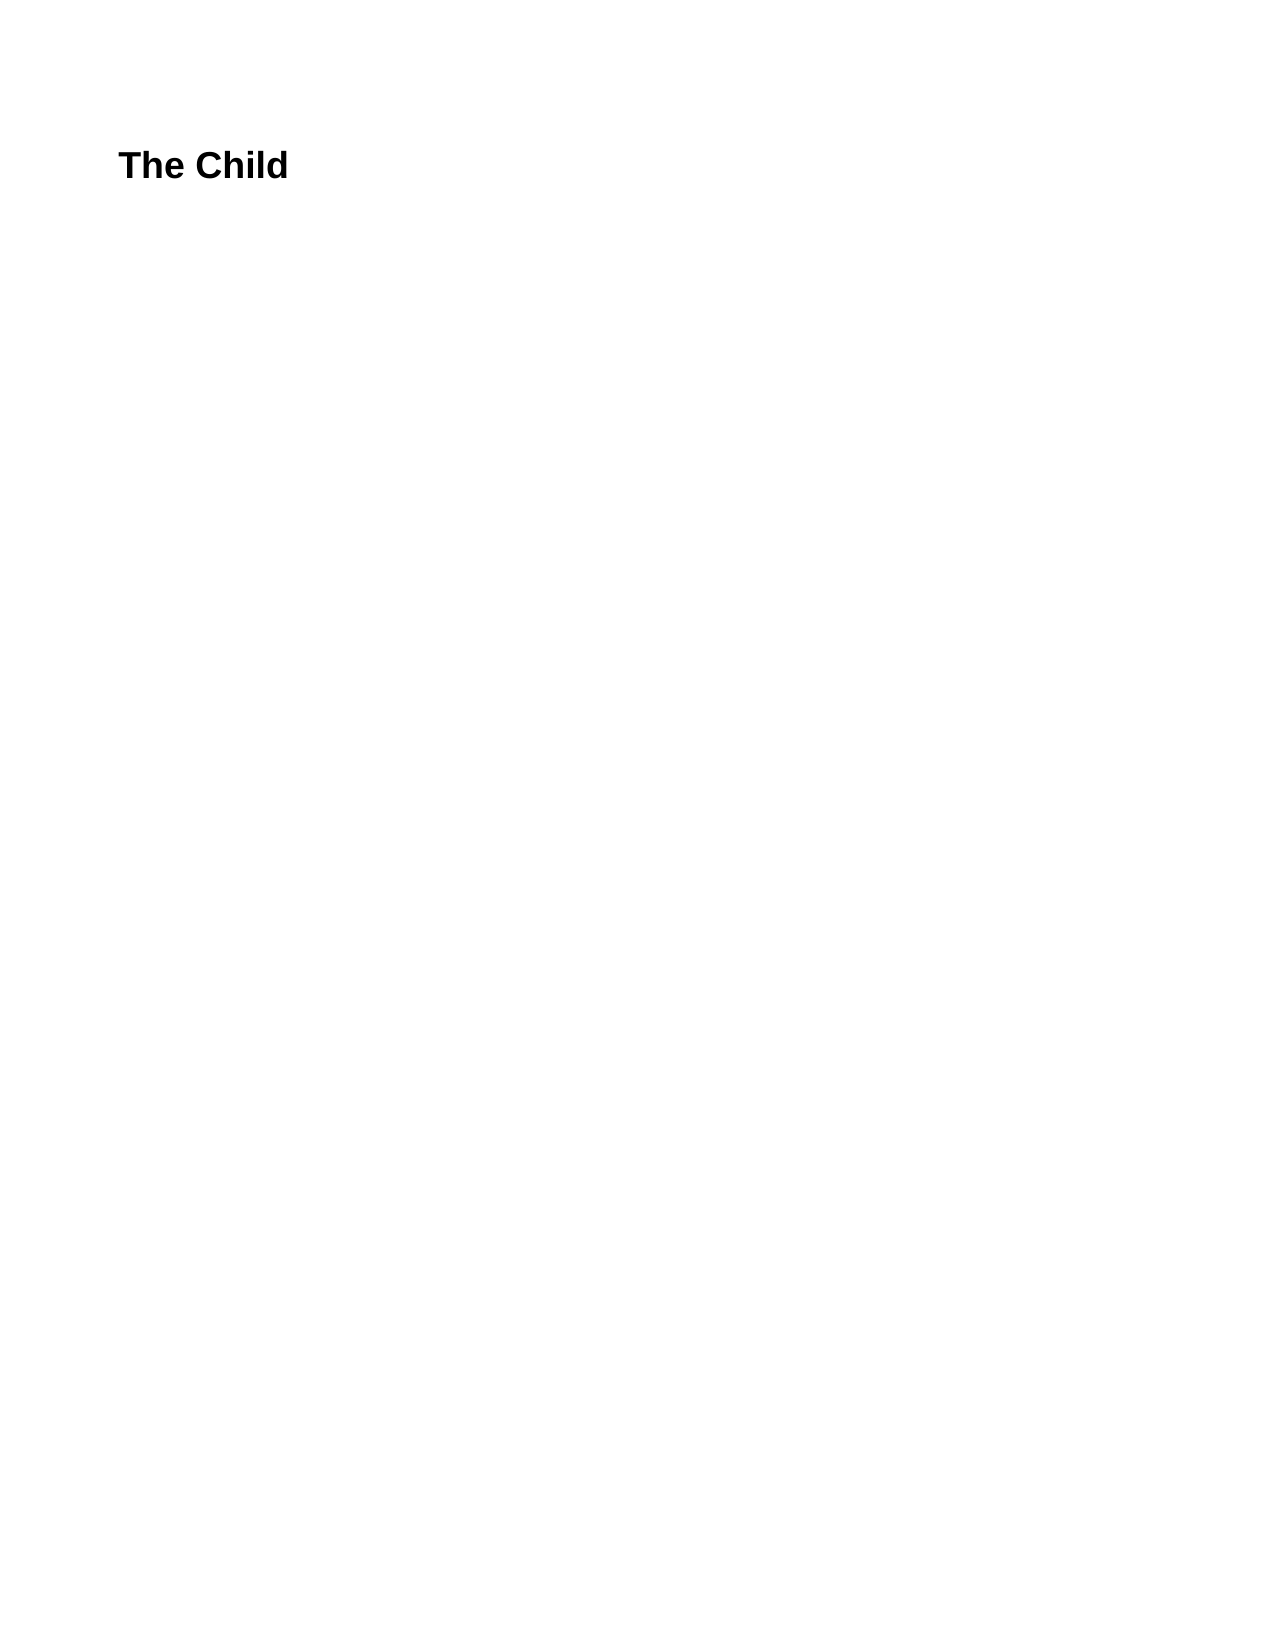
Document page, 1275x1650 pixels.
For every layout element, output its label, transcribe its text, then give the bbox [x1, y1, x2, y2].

subtitle The Child [118, 143, 1157, 186]
